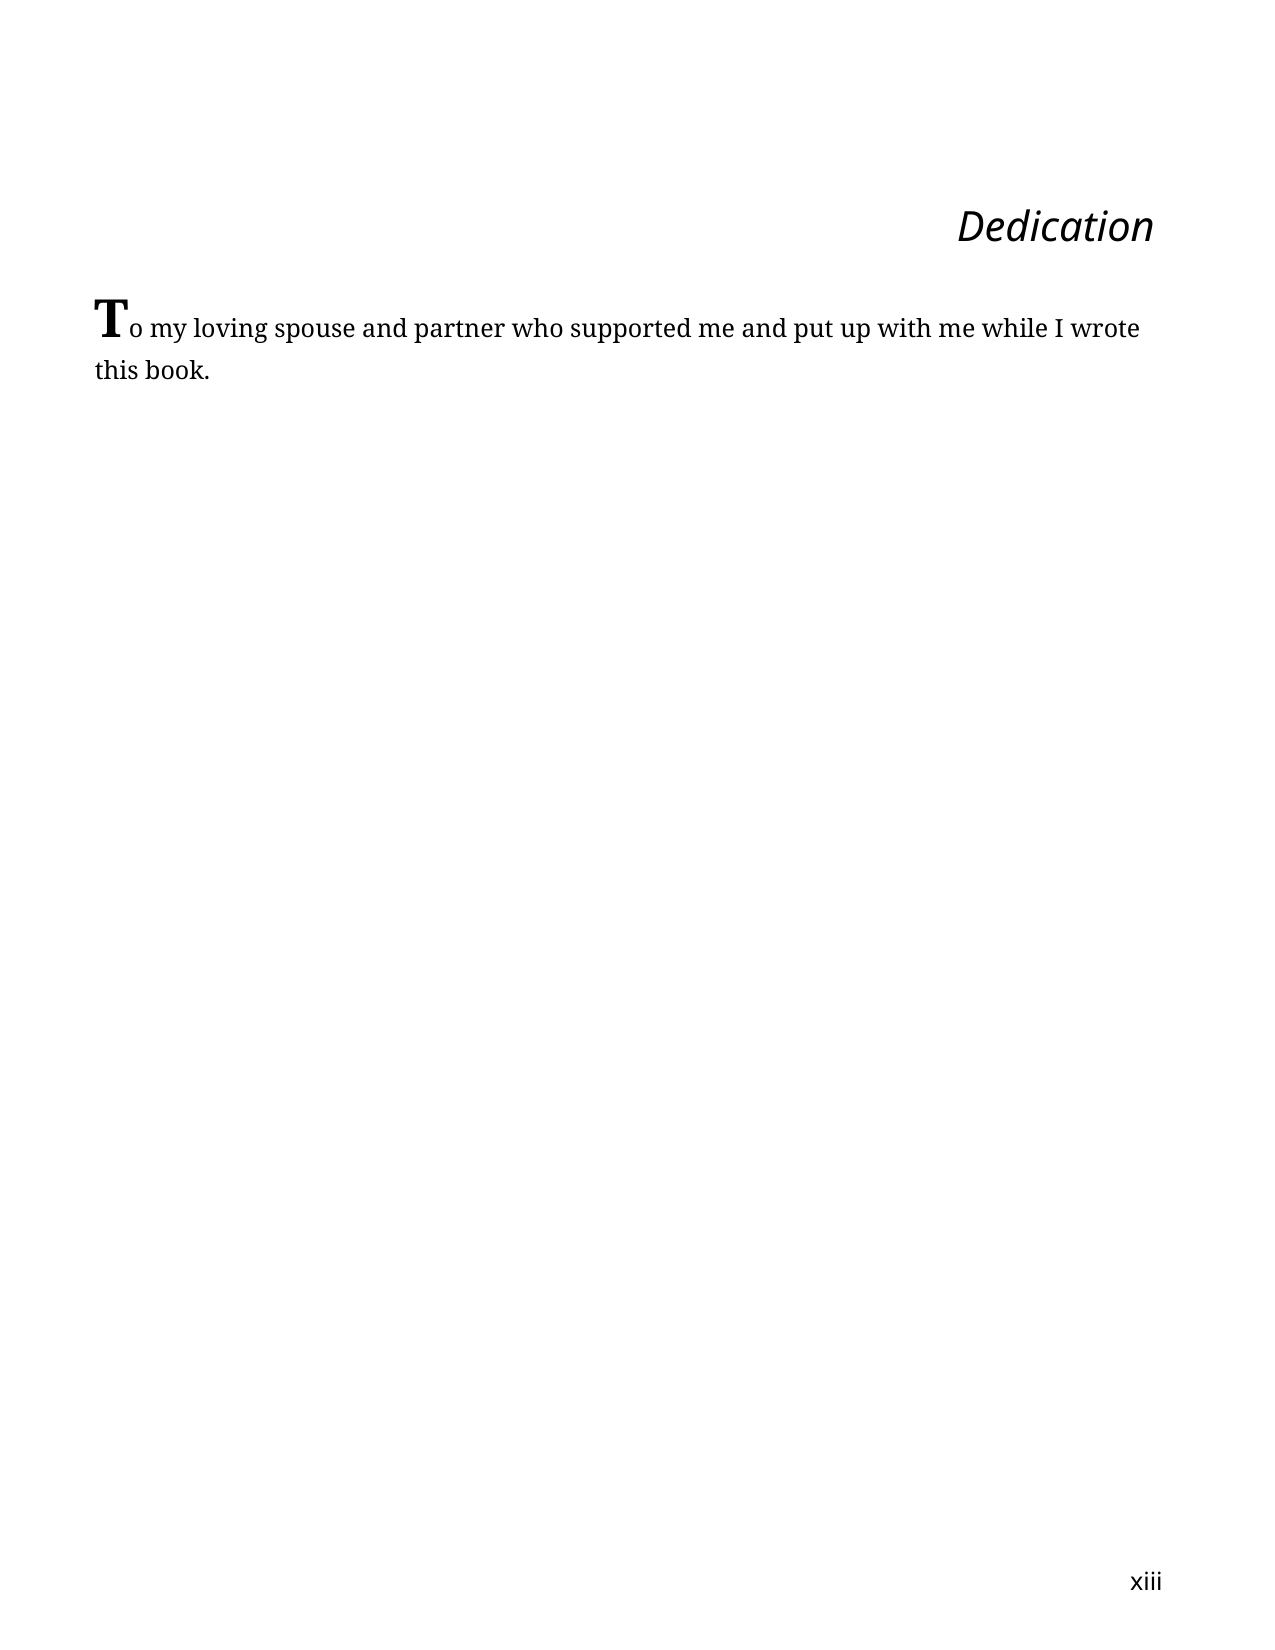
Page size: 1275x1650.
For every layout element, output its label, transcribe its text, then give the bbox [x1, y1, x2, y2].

text To my loving spouse and partner who supported me and put up with me while I wrote this book. [94, 281, 1162, 386]
subtitle Dedication [94, 194, 1162, 257]
